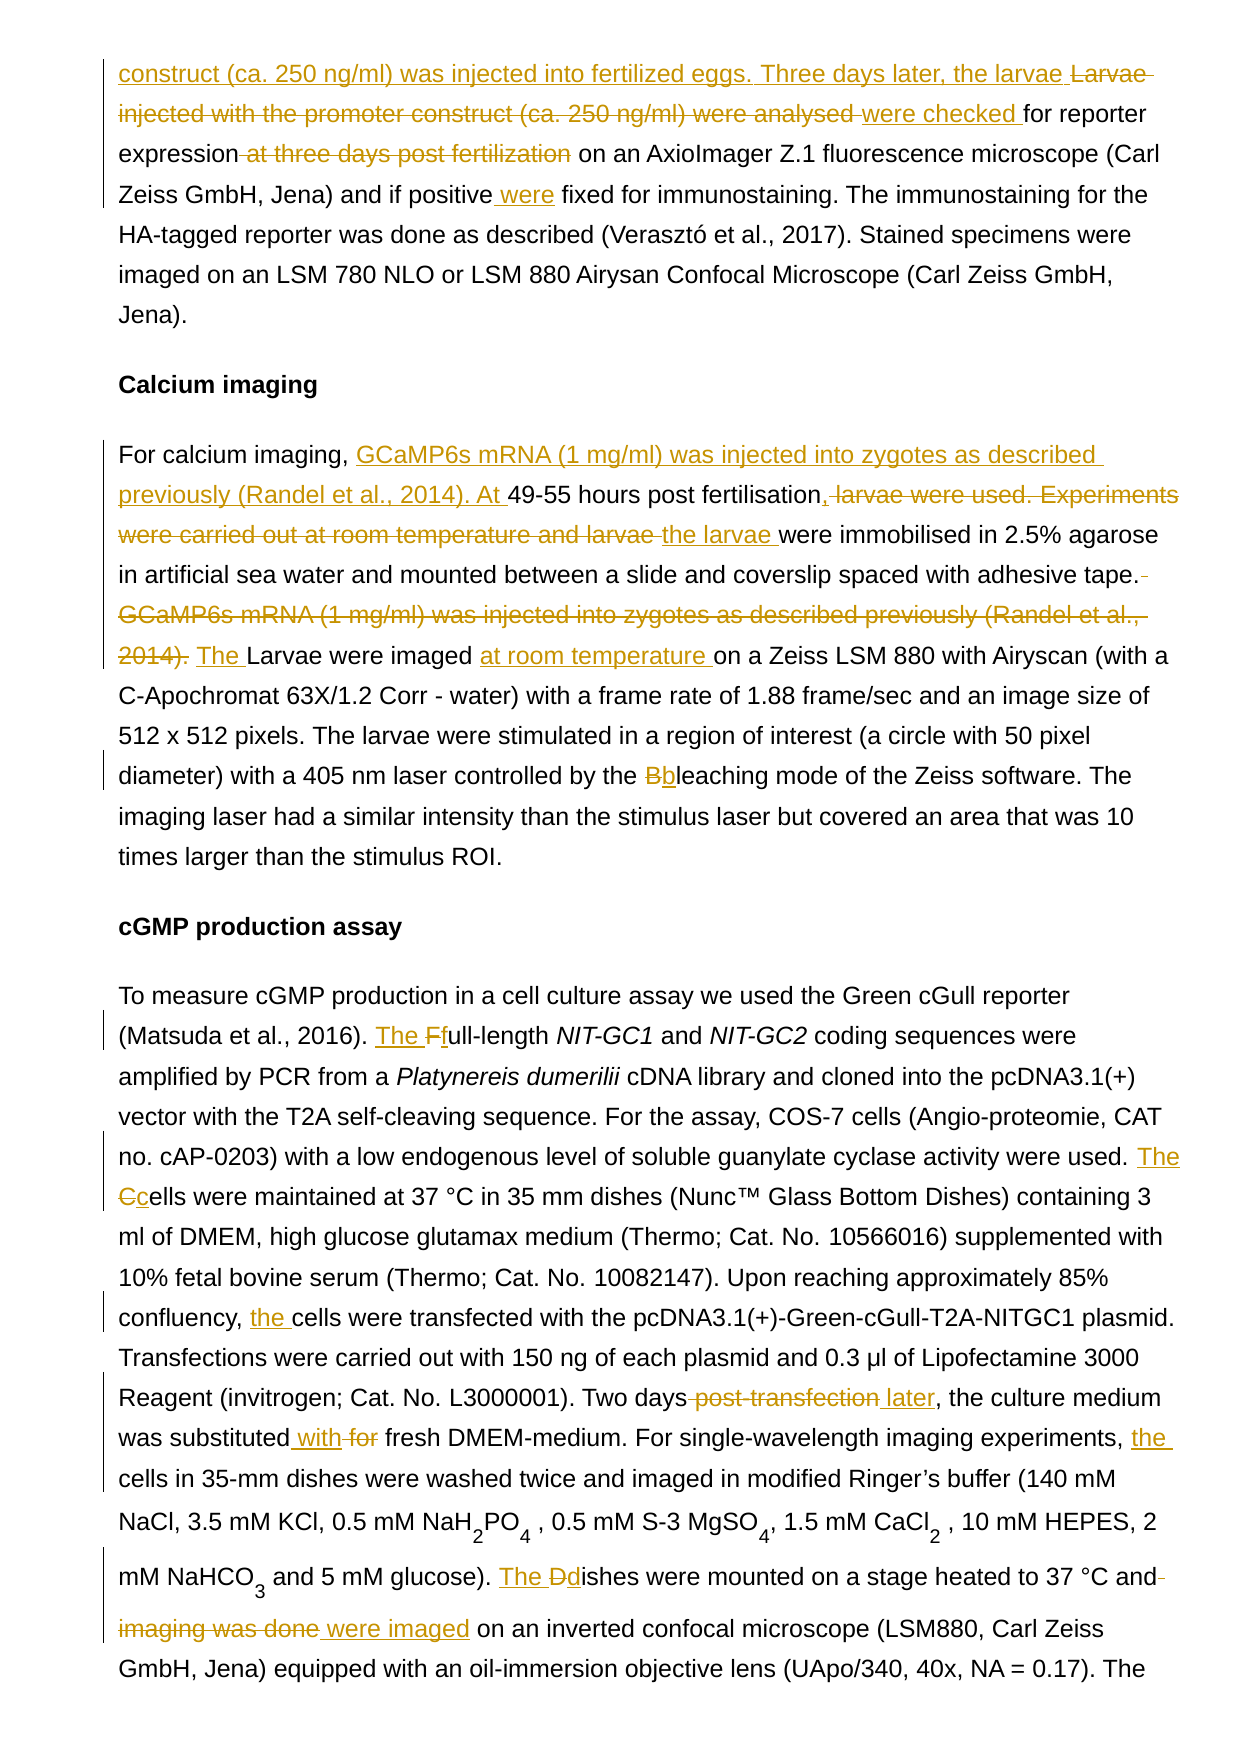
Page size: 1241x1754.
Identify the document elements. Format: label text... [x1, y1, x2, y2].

text To measure cGMP production in a cell culture assay we used the Green cGull reporter (Matsuda et al., 2016). The full-length NIT-GC1 and NIT-GC2 coding sequences were amplified by PCR from a Platynereis dumerilii cDNA library and cloned into the pcDNA3.1(+) vector with the T2A self-cleaving sequence. For the assay, COS-7 cells (Angio-proteomie, CAT no. cAP-0203) with a low endogenous level of soluble guanylate cyclase activity were used. The cells were maintained at 37 °C in 35 mm dishes (Nunc™ Glass Bottom Dishes) containing 3 ml of DMEM, high glucose glutamax medium (Thermo; Cat. No. 10566016) supplemented with 10% fetal bovine serum (Thermo; Cat. No. 10082147). Upon reaching approximately 85% confluency, the cells were transfected with the pcDNA3.1(+)-Green-cGull-T2A-NITGC1 plasmid. Transfections were carried out with 150 ng of each plasmid and 0.3 μl of Lipofectamine 3000 Reagent (invitrogen; Cat. No. L3000001). Two days later, the culture medium was substituted with fresh DMEM-medium. For single-wavelength imaging experiments, the cells in 35-mm dishes were washed twice and imaged in modified Ringer’s buffer (140 mM NaCl, 3.5 mM KCl, 0.5 mM NaH2PO4 , 0.5 mM S-3 MgSO4, 1.5 mM CaCl2 , 10 mM HEPES, 2 mM NaHCO3 and 5 mM glucose). The dishes were mounted on a stage heated to 37 °C and were imaged on an inverted confocal microscope (LSM880, Carl Zeiss GmbH, Jena) equipped with an oil-immersion objective lens (UApo/340, 40x, NA = 0.17). The exposure time of the EM-CCD camera was controlled by the ZEN software (Carl Zeiss GmbH, Jena). The images were acquired every 15 s for 10 min and stimulation was initiated 2 min after starting image acquisition.The data was analysed with ImageJ (National Institutes of Health, Bethesda, MD, USA). As NO donor, we used S-Nitroso-N-acetyl-D, L-penicillamine (SNAP, Sigma-Aldrich, St. Louis, MO, USA). [118, 981, 1181, 1683]
text For calcium imaging, GCaMP6s mRNA (1 mg/ml) was injected into zygotes as described previously (Randel et al., 2014). At 49-55 hours post fertilisation,the larvae were immobilised in 2.5% agarose in artificial sea water and mounted between a slide and coverslip spaced with adhesive tape. The Larvae were imaged at room temperature on a Zeiss LSM 880 with Airyscan (with a C-Apochromat 63X/1.2 Corr - water) with a frame rate of 1.88 frame/sec and an image size of 512 x 512 pixels. The larvae were stimulated in a region of interest (a circle with 50 pixel diameter) with a 405 nm laser controlled by the bleaching mode of the Zeiss software. The imaging laser had a similar intensity than the stimulus laser but covered an area that was 10 times larger than the stimulus ROI. [118, 440, 1181, 871]
text Calcium imaging [118, 370, 1181, 399]
text A 12 kb genomic region upstream of the start site of the NOS gene was amplified and cloned upstream of 3xHA-Palmi-tdTomato to yield the plasmid NOS-3xHA-Palmi-tdTomato. This construct (ca. 250 ng/ml) was injected into fertilized eggs. Three days later, the larvae were checked for reporter expression on an AxioImager Z.1 fluorescence microscope (Carl Zeiss GmbH, Jena) and if positive were fixed for immunostaining. The immunostaining for the HA-tagged reporter was done as described (Verasztó et al., 2017). Stained specimens were imaged on an LSM 780 NLO or LSM 880 Airysan Confocal Microscope (Carl Zeiss GmbH, Jena). [118, 59, 1181, 329]
text cGMP production assay [118, 911, 1181, 940]
